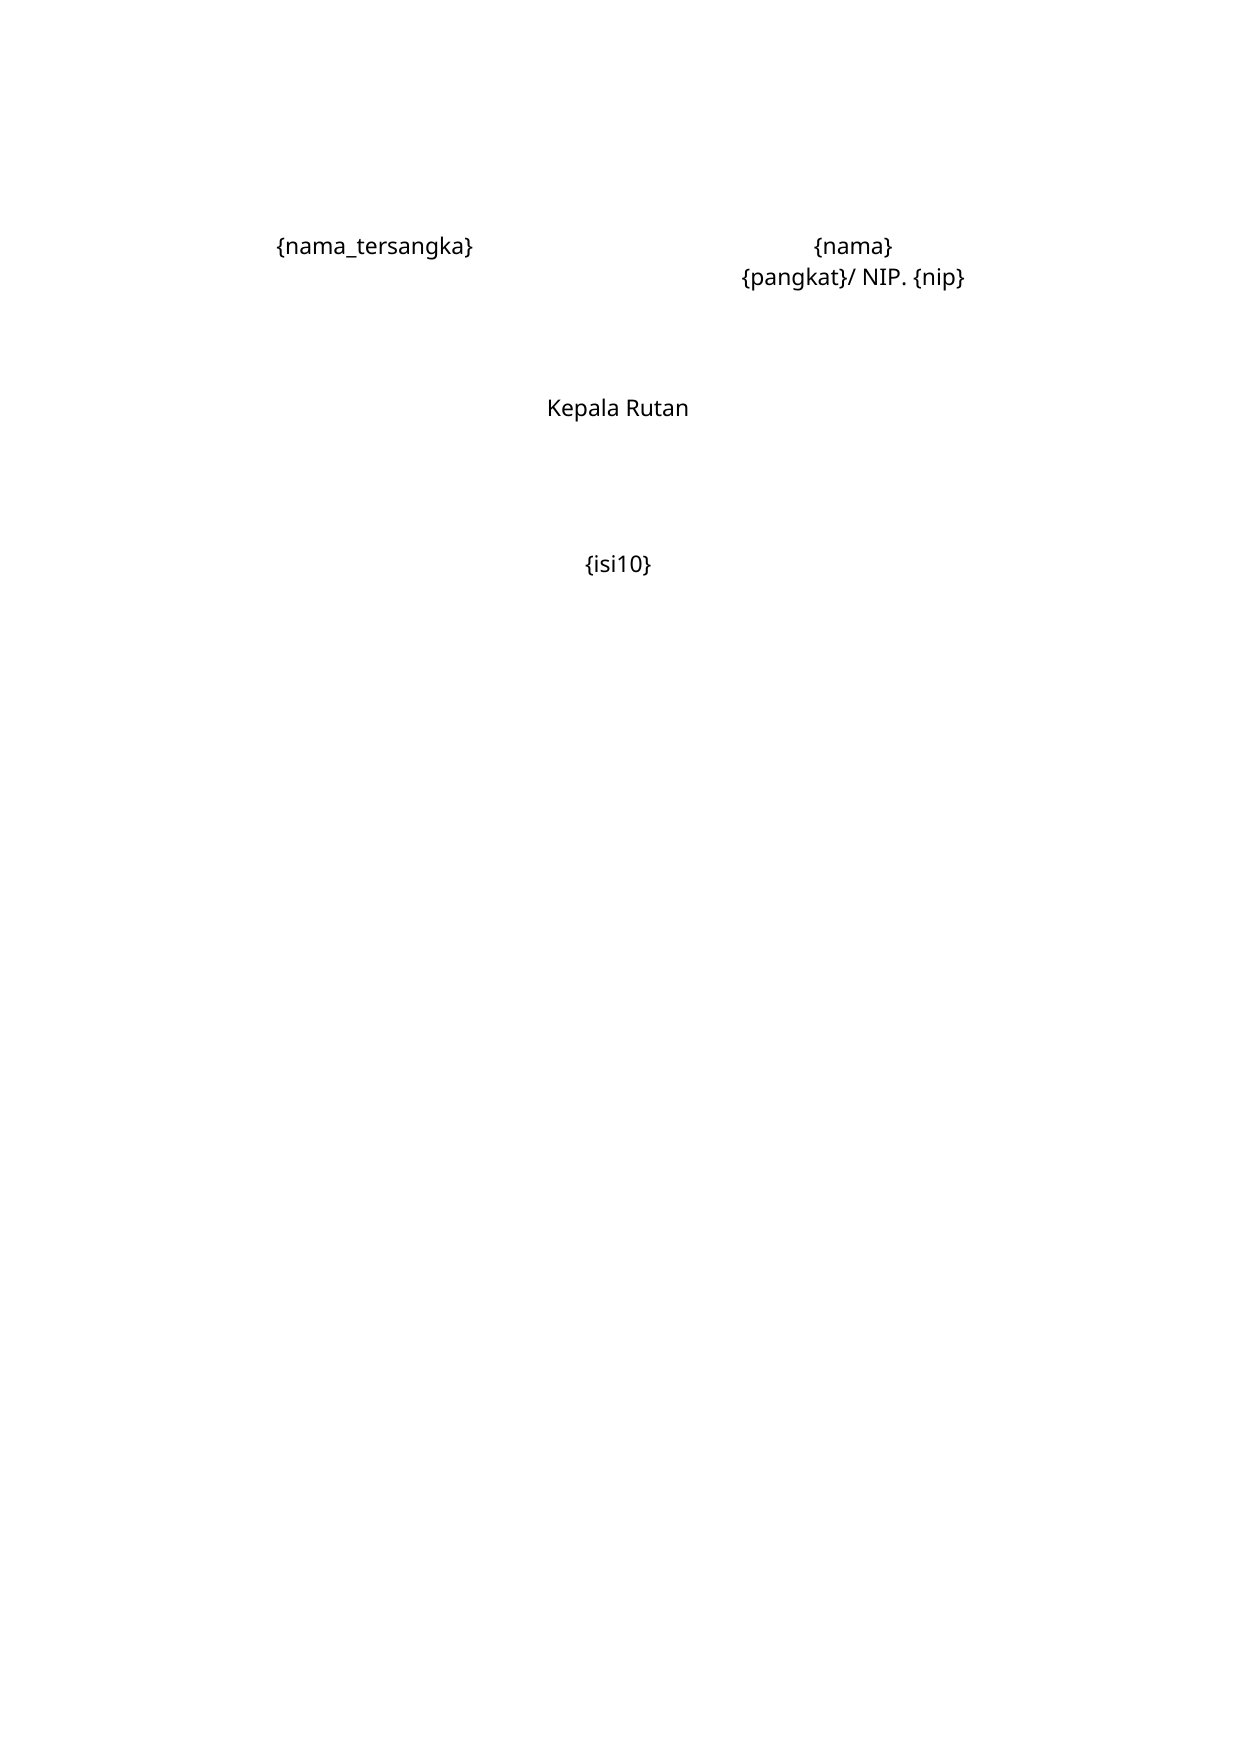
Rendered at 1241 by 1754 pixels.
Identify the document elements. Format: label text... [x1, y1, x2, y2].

table_cell {isi10} [155, 548, 1081, 579]
table_header Kepala Rutan [155, 329, 1081, 423]
table_cell [155, 423, 1081, 548]
table_cell [150, 150, 607, 224]
table_cell [619, 150, 1087, 329]
table_cell [150, 150, 619, 329]
table_cell [150, 329, 1087, 610]
table_cell {nama_tersangka} [150, 224, 607, 267]
table_cell [630, 150, 1076, 224]
table_cell {nama} {pangkat}/ NIP. {nip} [630, 224, 1076, 298]
